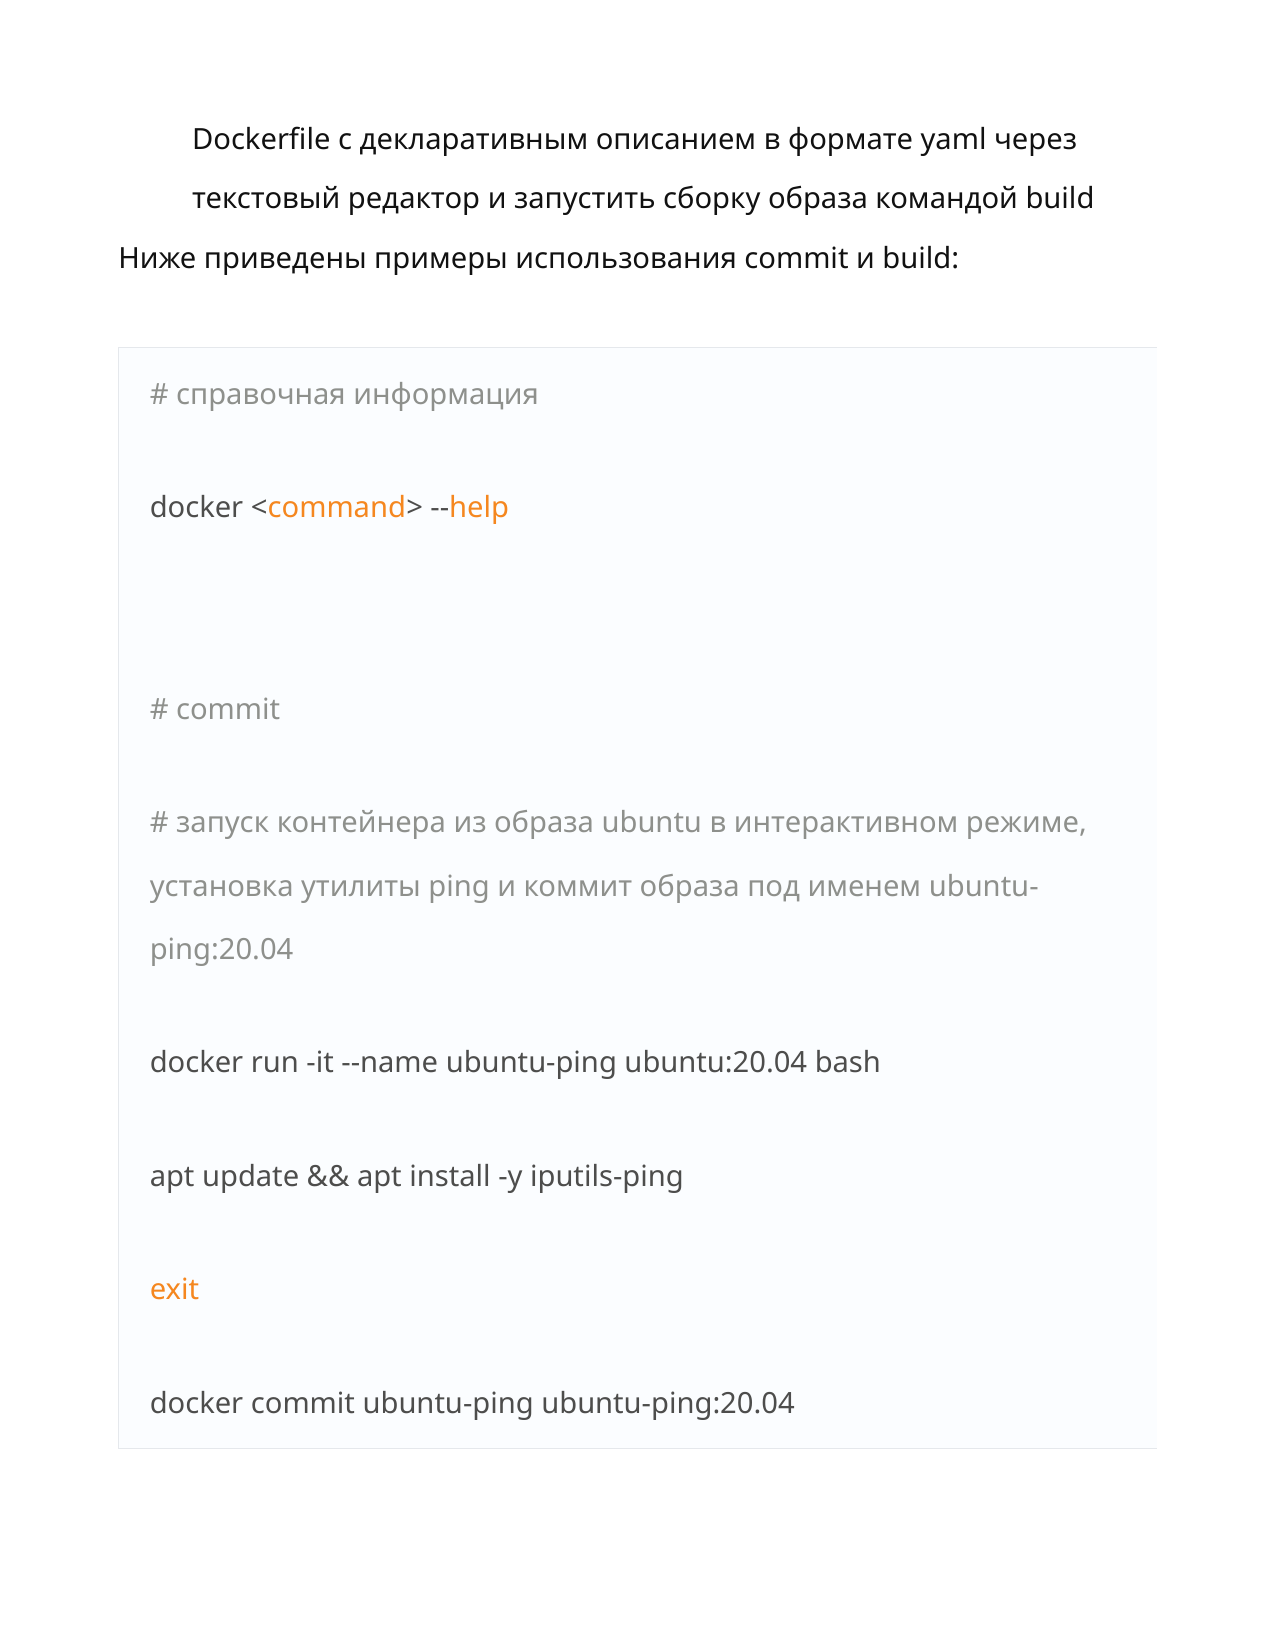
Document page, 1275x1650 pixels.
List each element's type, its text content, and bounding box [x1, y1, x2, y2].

text exit [119, 1242, 1157, 1308]
text # commit [119, 661, 1157, 728]
text # справочная информация [119, 348, 1157, 413]
text docker <command> --help [119, 460, 1157, 526]
text Ниже приведены примеры использования commit и build: [118, 237, 1157, 277]
text docker run -it --name ubuntu-ping ubuntu:20.04 bash [119, 1015, 1157, 1081]
text docker commit ubuntu-ping ubuntu-ping:20.04 [119, 1355, 1157, 1448]
list Dockerfile с декларативным описанием в формате yaml через текстовый редактор и запустить сборку образа командой build [162, 118, 1157, 217]
text # запуск контейнера из образа ubuntu в интерактивном режиме, установка утилиты ping и коммит образа под именем ubuntu-ping:20.04 [119, 775, 1157, 968]
text apt update && apt install -y iputils-ping [119, 1128, 1157, 1195]
